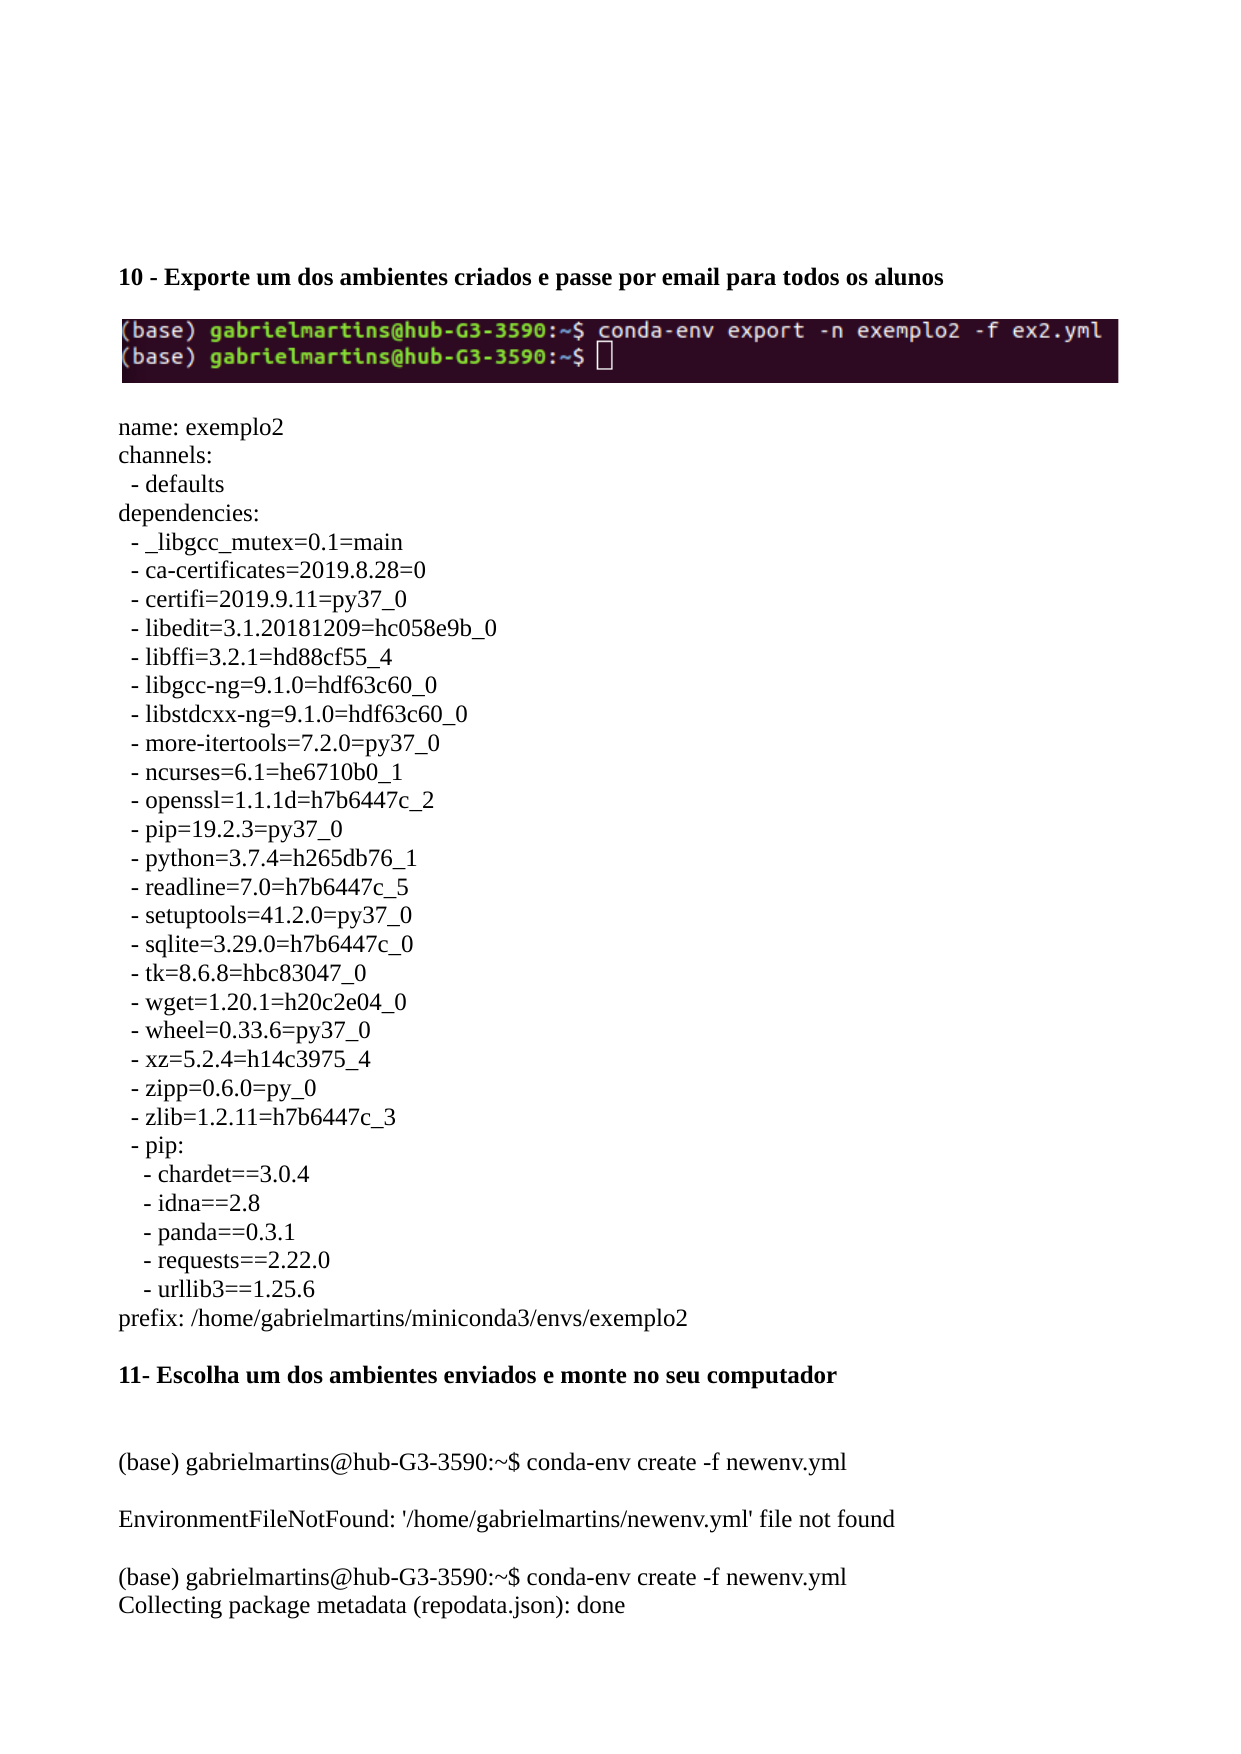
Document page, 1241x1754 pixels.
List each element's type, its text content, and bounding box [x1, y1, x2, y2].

text channels: [118, 441, 1122, 469]
text 10 - Exporte um dos ambientes criados e passe por email para todos os alunos [118, 262, 1122, 291]
text - libgcc-ng=9.1.0=hdf63c60_0 [118, 671, 1122, 699]
text - libffi=3.2.1=hd88cf55_4 [118, 642, 1122, 671]
text Collecting package metadata (repodata.json): done [118, 1591, 1122, 1619]
text - pip=19.2.3=py37_0 [118, 814, 1122, 843]
text name: exemplo2 [118, 412, 1122, 441]
text - tk=8.6.8=hbc83047_0 [118, 958, 1122, 987]
text - certifi=2019.9.11=py37_0 [118, 584, 1122, 613]
text - panda==0.3.1 [118, 1217, 1122, 1246]
text - readline=7.0=h7b6447c_5 [118, 872, 1122, 901]
text - libstdcxx-ng=9.1.0=hdf63c60_0 [118, 699, 1122, 728]
text - more-itertools=7.2.0=py37_0 [118, 728, 1122, 757]
text - libedit=3.1.20181209=hc058e9b_0 [118, 613, 1122, 642]
text - sqlite=3.29.0=h7b6447c_0 [118, 929, 1122, 958]
text dependencies: [118, 498, 1122, 527]
text - openssl=1.1.1d=h7b6447c_2 [118, 786, 1122, 814]
text - chardet==3.0.4 [118, 1159, 1122, 1188]
text - ncurses=6.1=he6710b0_1 [118, 757, 1122, 786]
text 11- Escolha um dos ambientes enviados e monte no seu computador [118, 1361, 1122, 1389]
text - requests==2.22.0 [118, 1246, 1122, 1274]
text (base) gabrielmartins@hub-G3-3590:~$ conda-env create -f newenv.yml [118, 1562, 1122, 1591]
text - wget=1.20.1=h20c2e04_0 [118, 987, 1122, 1016]
text EnvironmentFileNotFound: '/home/gabrielmartins/newenv.yml' file not found [118, 1504, 1122, 1533]
text - zipp=0.6.0=py_0 [118, 1073, 1122, 1102]
text - xz=5.2.4=h14c3975_4 [118, 1044, 1122, 1073]
text - python=3.7.4=h265db76_1 [118, 843, 1122, 872]
text - setuptools=41.2.0=py37_0 [118, 901, 1122, 929]
text - urllib3==1.25.6 [118, 1274, 1122, 1303]
text - zlib=1.2.11=h7b6447c_3 [118, 1102, 1122, 1131]
text prefix: /home/gabrielmartins/miniconda3/envs/exemplo2 [118, 1303, 1122, 1332]
text - ca-certificates=2019.8.28=0 [118, 556, 1122, 584]
picture [122, 319, 1119, 383]
text - _libgcc_mutex=0.1=main [118, 527, 1122, 556]
text - pip: [118, 1131, 1122, 1159]
text (base) gabrielmartins@hub-G3-3590:~$ conda-env create -f newenv.yml [118, 1447, 1122, 1476]
text - idna==2.8 [118, 1188, 1122, 1217]
text - defaults [118, 469, 1122, 498]
text - wheel=0.33.6=py37_0 [118, 1016, 1122, 1044]
